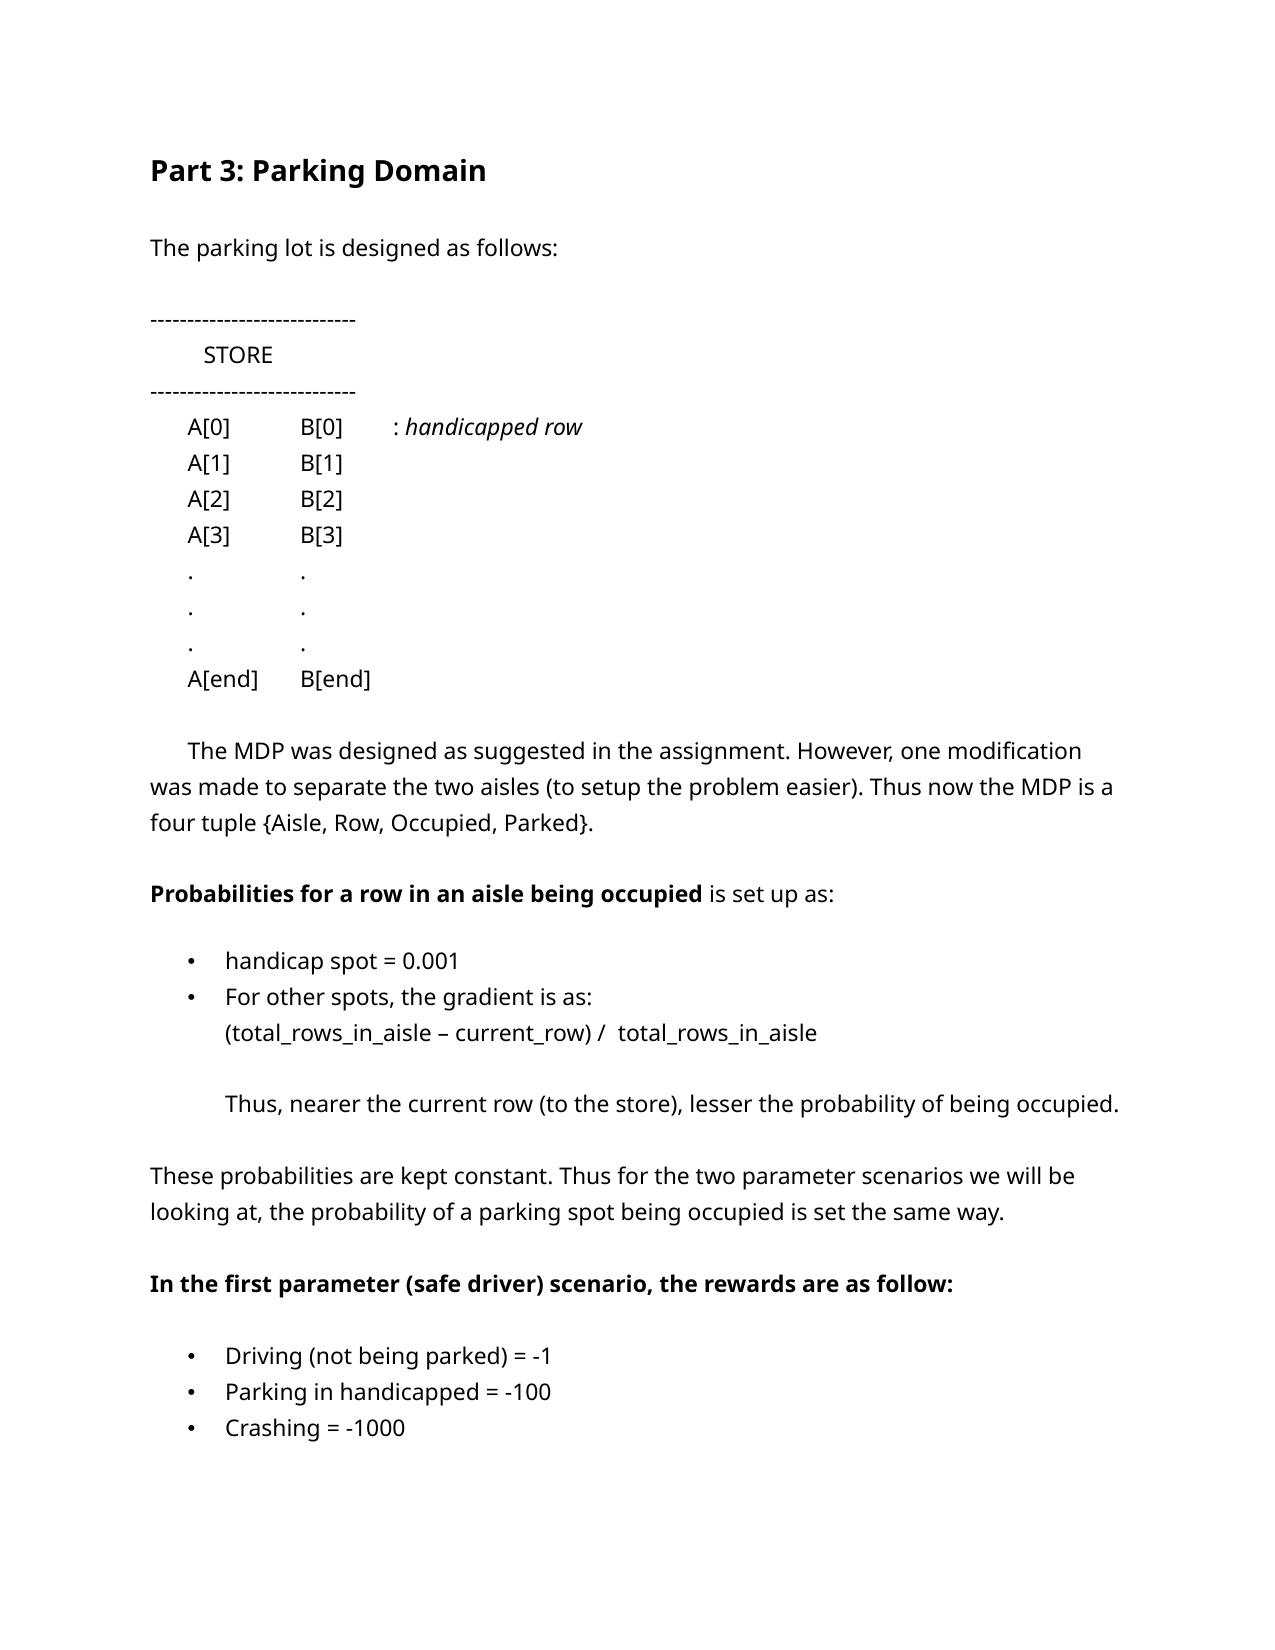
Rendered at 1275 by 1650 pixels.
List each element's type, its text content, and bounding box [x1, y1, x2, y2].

list Parking in handicapped = -100 [187, 1376, 1125, 1407]
list ---------------------------- [150, 375, 1125, 407]
list ---------------------------- [150, 303, 1125, 335]
list handicap spot = 0.001 [187, 944, 1125, 976]
list The MDP was designed as suggested in the assignment. However, one modification was made to separate the two aisles (to setup the problem easier). Thus now the MDP is a four tuple {Aisle, Row, Occupied, Parked}. [150, 735, 1125, 838]
list Crashing = -1000 [187, 1412, 1125, 1443]
list A[2] B[2] [150, 483, 1125, 514]
list The parking lot is designed as follows: [150, 232, 1125, 263]
list Probabilities for a row in an aisle being occupied is set up as: [150, 878, 1125, 941]
list Driving (not being parked) = -1 [187, 1340, 1125, 1371]
list STORE [150, 339, 1125, 371]
list In the first parameter (safe driver) scenario, the rewards are as follow: [150, 1268, 1125, 1335]
list For other spots, the gradient is as: (total_rows_in_aisle – current_row) / total_rows_in_aisle [187, 981, 1125, 1048]
list A[3] B[3] [150, 519, 1125, 550]
list A[1] B[1] [150, 447, 1125, 478]
list A[0] B[0] : handicapped row [150, 411, 1125, 442]
list A[end] B[end] [150, 663, 1125, 694]
list . . [150, 555, 1125, 586]
list These probabilities are kept constant. Thus for the two parameter scenarios we will be looking at, the probability of a parking spot being occupied is set the same way. [150, 1160, 1125, 1227]
list . . [150, 627, 1125, 658]
text Part 3: Parking Domain [150, 150, 1125, 190]
list . . [150, 591, 1125, 622]
list Thus, nearer the current row (to the store), lesser the probability of being occupied. [225, 1052, 1125, 1119]
